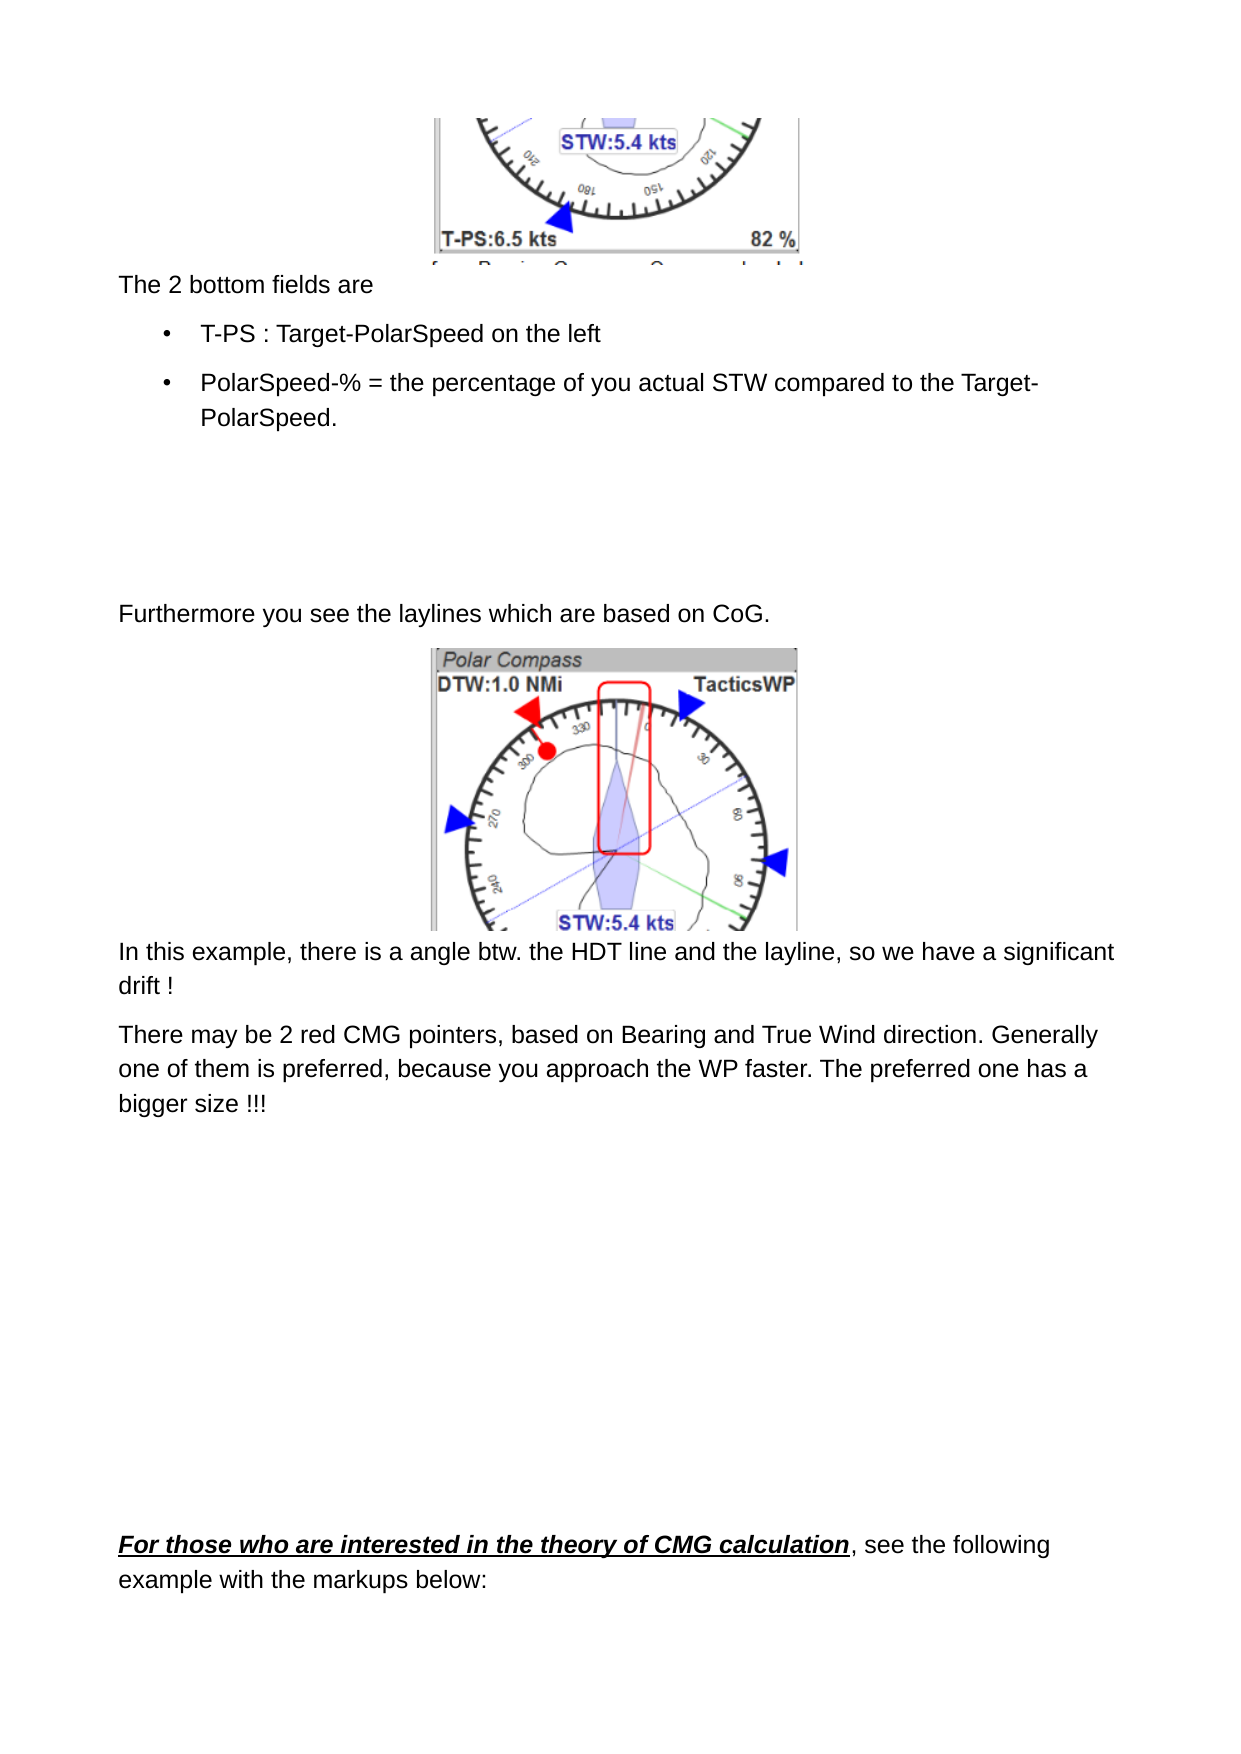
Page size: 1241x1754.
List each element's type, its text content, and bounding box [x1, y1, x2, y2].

text Furthermore you see the laylines which are based on CoG. [118, 599, 1122, 628]
picture [428, 118, 812, 265]
text For those who are interested in the theory of CMG calculation, see the following example with the markups below: [118, 1531, 1122, 1594]
text In this example, there is a angle btw. the HDT line and the layline, so we have a significant drift ! [118, 648, 1122, 1000]
list PolarSpeed-% = the percentage of you actual STW compared to the Target-PolarSpeed. [163, 368, 1122, 432]
text There may be 2 red CMG pointers, based on Bearing and True Wind direction. Generally one of them is preferred, because you approach the WP faster. The preferred one has a bigger size !!! [118, 1020, 1122, 1118]
text The 2 bottom fields are [118, 118, 1122, 299]
picture [427, 648, 814, 931]
list T-PS : Target-PolarSpeed on the left [163, 319, 1122, 348]
